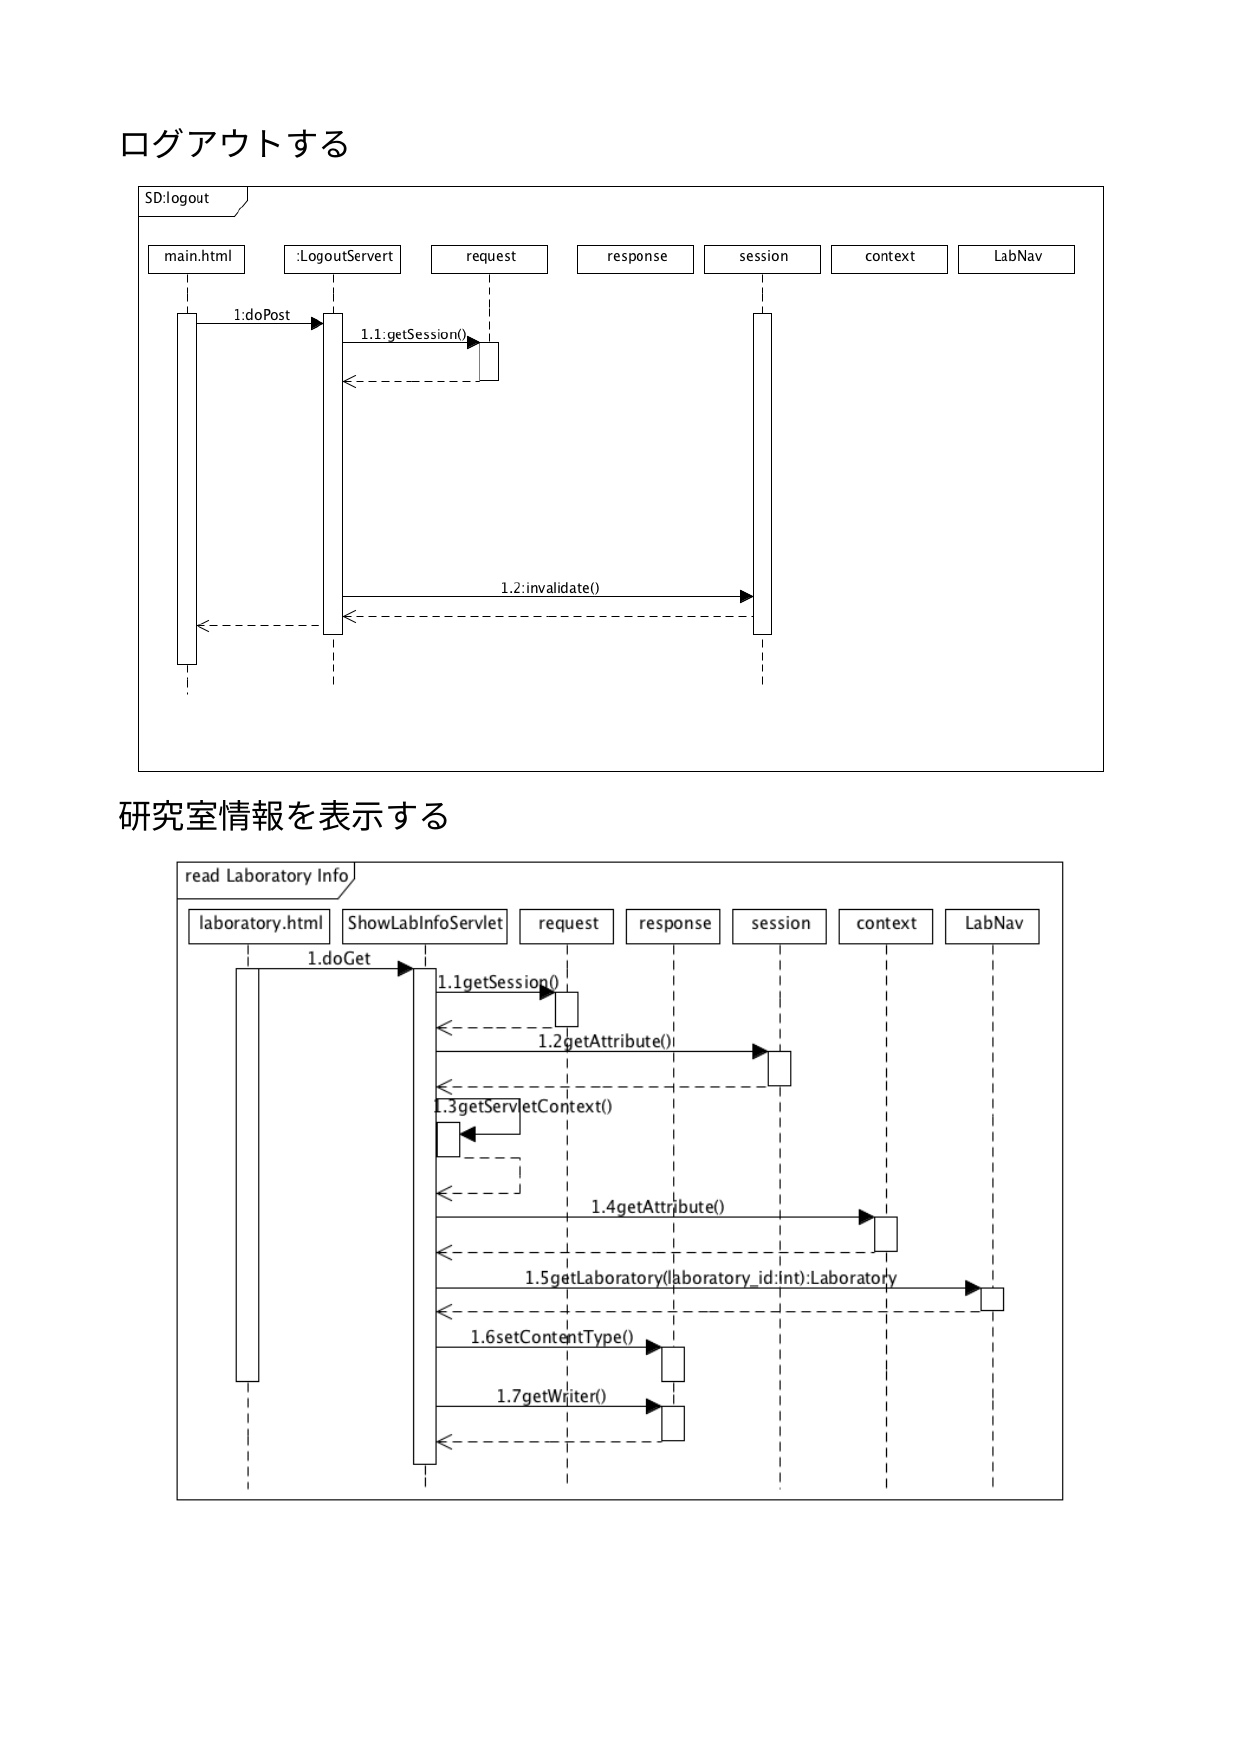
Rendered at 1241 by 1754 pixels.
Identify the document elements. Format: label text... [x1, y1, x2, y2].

text ログアウトする [118, 118, 1122, 166]
picture [153, 838, 1087, 1536]
picture [118, 166, 1123, 791]
text 研究室情報を表示する [118, 791, 1122, 838]
